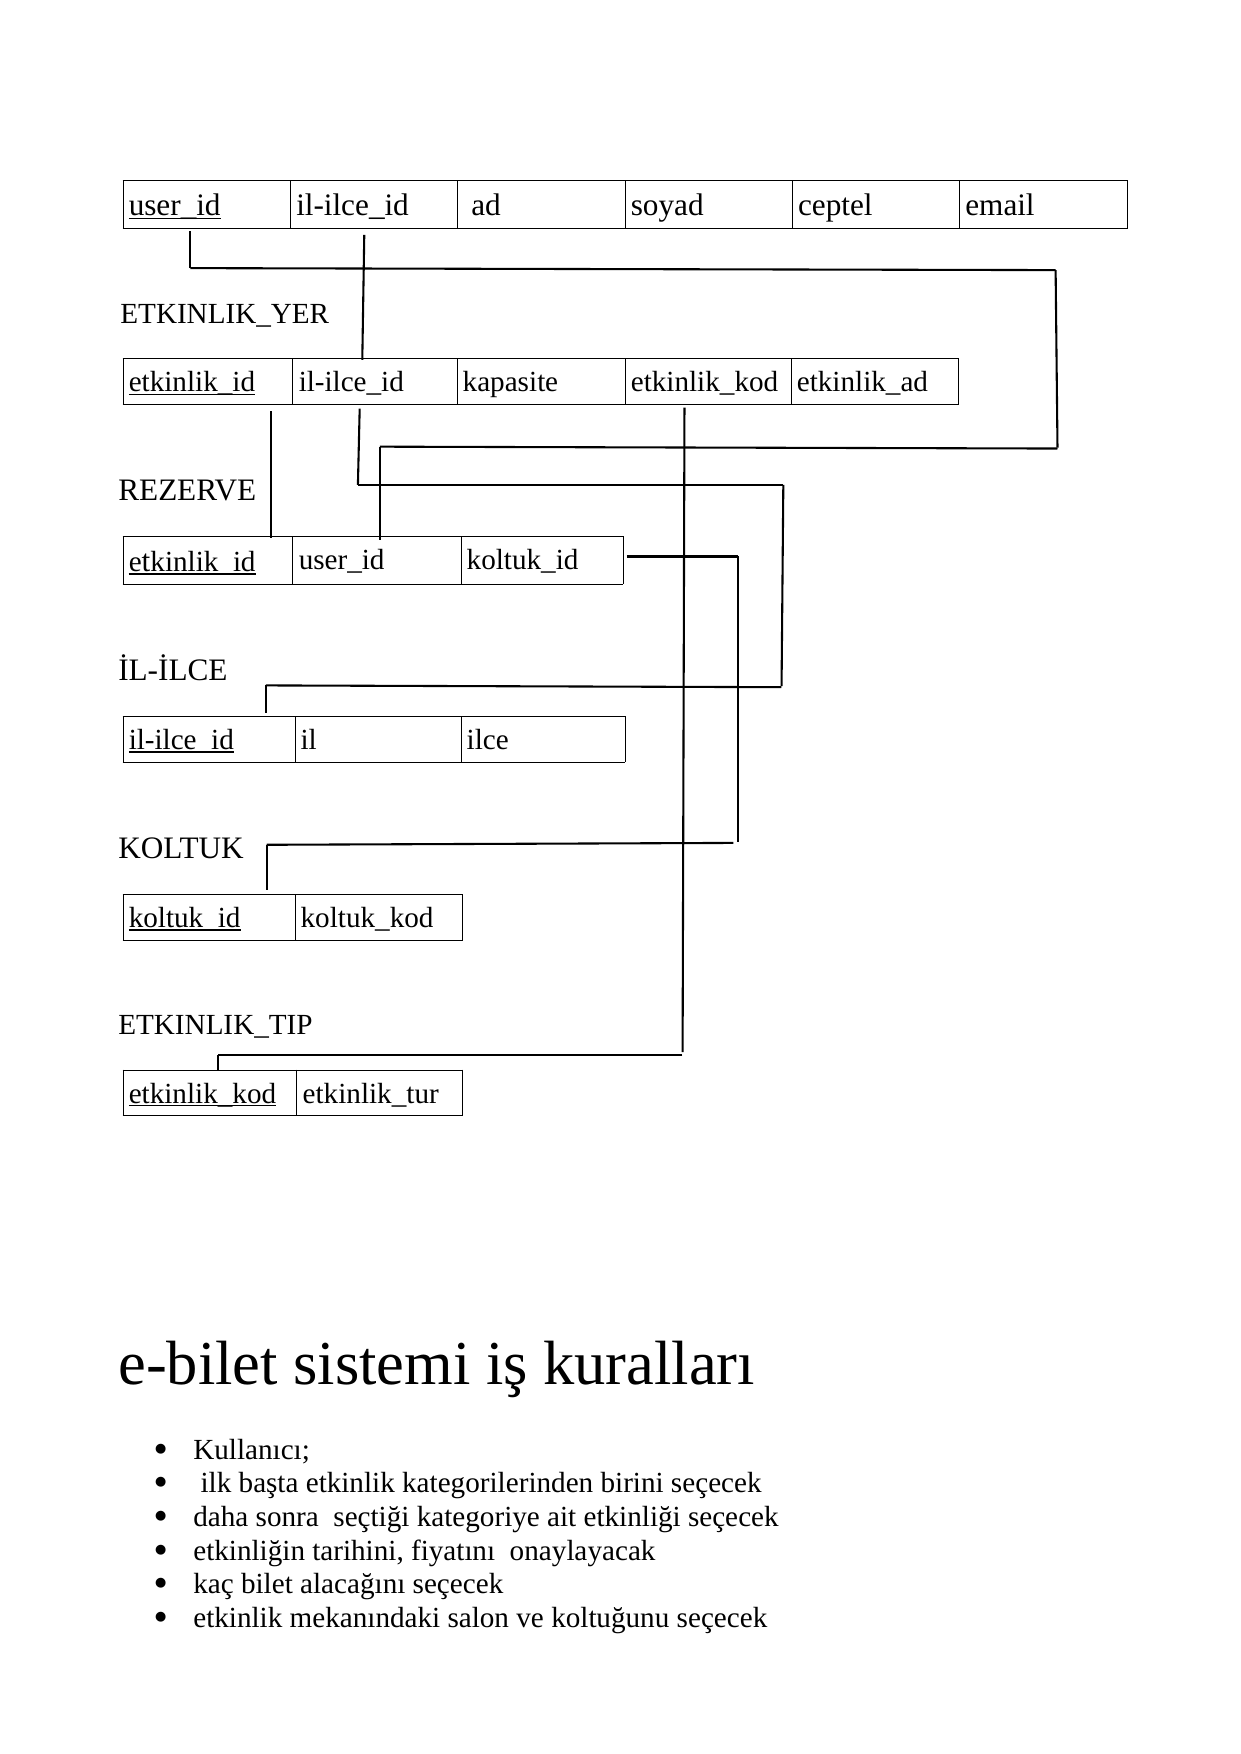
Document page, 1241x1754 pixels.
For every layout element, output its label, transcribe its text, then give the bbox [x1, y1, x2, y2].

text KOLTUK [118, 796, 682, 894]
table_header soyad [626, 181, 792, 228]
table_header ceptel [793, 181, 959, 228]
text e-bilet sistemi iş kuralları [118, 1326, 1122, 1398]
text ETKINLIK_YER [83, 229, 1122, 358]
table_header koltuk_id [124, 895, 295, 939]
table_header koltuk_kod [296, 895, 462, 939]
list etkinliğin tarihini, fiyatını onaylayacak [156, 1533, 1122, 1566]
list Kullanıcı; [156, 1432, 1122, 1466]
text İL-İLCE [118, 584, 682, 716]
table_header il-ilce_id [124, 717, 295, 762]
text REZERVE [81, 404, 1056, 536]
table_header etkinlik_kod [626, 359, 791, 404]
table_header etkinlik_ad [792, 359, 958, 404]
text [81, 118, 1122, 180]
list etkinlik mekanındaki salon ve koltuğunu seçecek [156, 1600, 1122, 1634]
table_header kapasite [458, 359, 625, 404]
table_header il [296, 717, 461, 762]
table_header etkinlik_id [124, 537, 292, 584]
table_header il-ilce_id [291, 181, 457, 228]
table_header user_id [293, 537, 461, 584]
list kaç bilet alacağını seçecek [156, 1566, 1122, 1600]
table_header etkinlik_id [124, 359, 292, 404]
table_header etkinlik_tur [297, 1071, 462, 1115]
list daha sonra seçtiği kategoriye ait etkinliği seçecek [156, 1499, 1122, 1533]
table_header ad [458, 181, 625, 228]
table_header il-ilce_id [293, 359, 457, 404]
text [686, 404, 1122, 536]
text [685, 796, 1122, 894]
text ETKINLIK_TIP [118, 940, 1122, 1069]
list ilk başta etkinlik kategorilerinden birini seçecek [156, 1466, 1122, 1499]
table_header etkinlik_kod [124, 1071, 296, 1115]
table_header koltuk_id [462, 537, 623, 584]
table_header ilce [462, 717, 625, 762]
table_header user_id [124, 181, 290, 228]
text [685, 688, 737, 716]
text [685, 584, 737, 685]
text [739, 584, 1122, 716]
table_header email [960, 181, 1127, 228]
